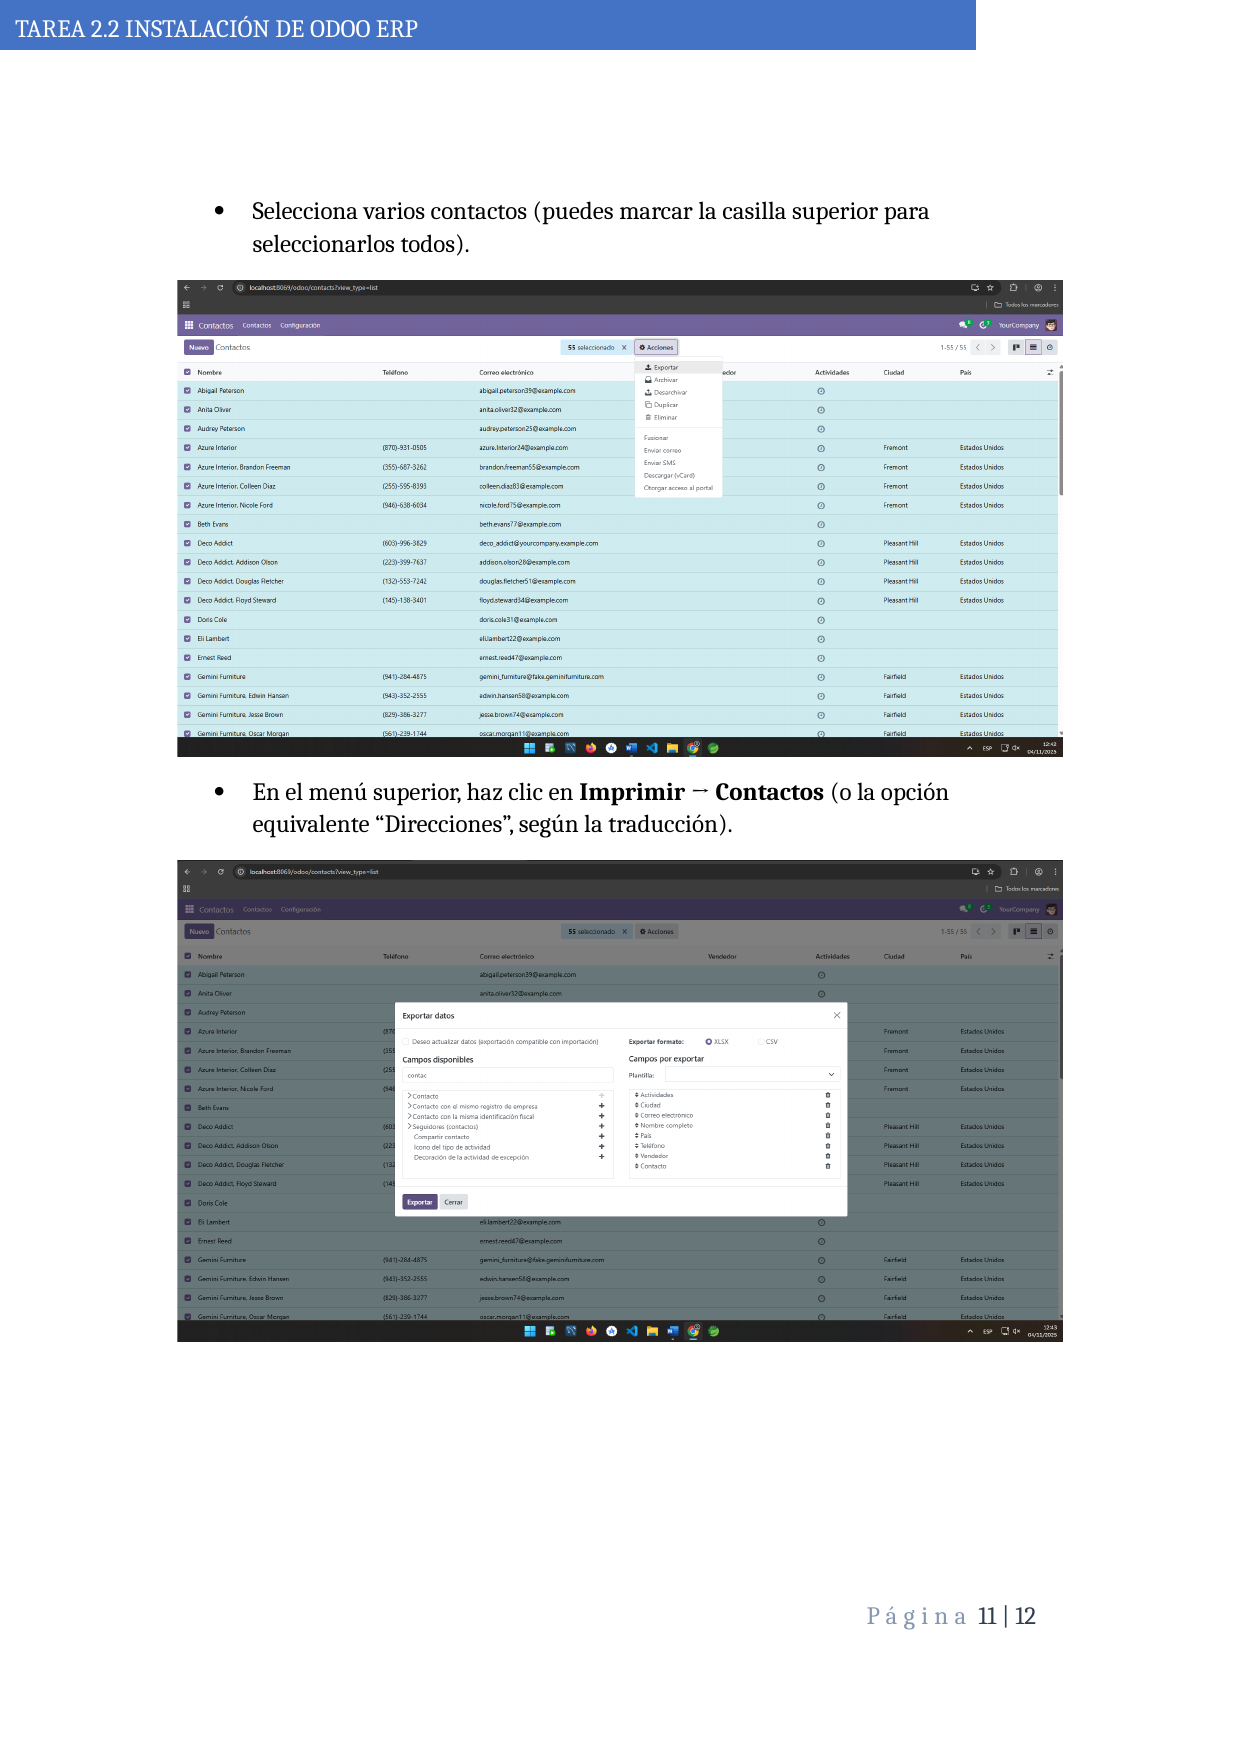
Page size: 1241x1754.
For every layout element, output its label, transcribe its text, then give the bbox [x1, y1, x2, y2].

list Selecciona varios contactos (puedes marcar la casilla superior para seleccionarlos todos). [215, 197, 1063, 259]
list En el menú superior, haz clic en Imprimir → Contactos (o la opción equivalente “Direcciones”, según la traducción). [215, 777, 1063, 839]
